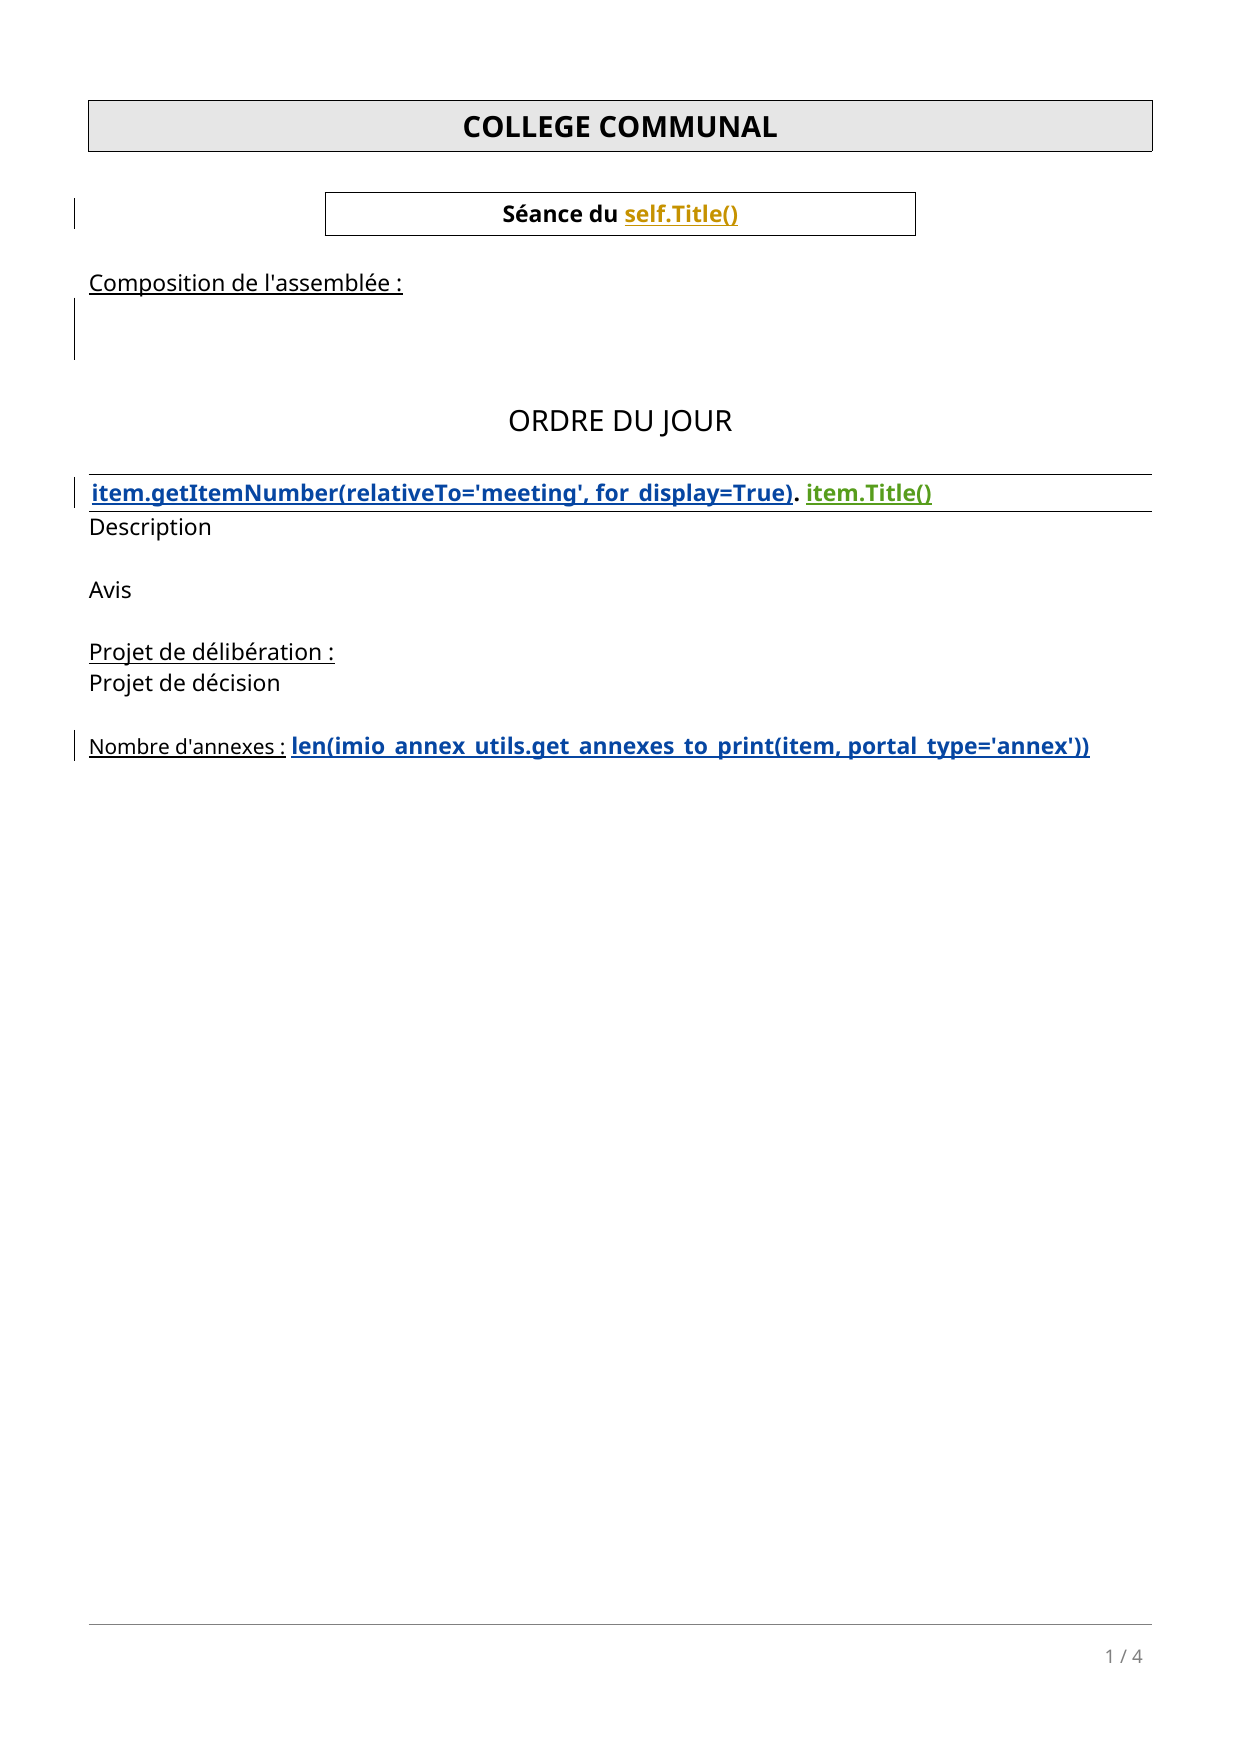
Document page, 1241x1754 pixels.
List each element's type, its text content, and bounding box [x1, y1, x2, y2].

text Projet de délibération : [88, 636, 1152, 667]
text Avis [88, 574, 1152, 605]
text item.getItemNumber(relativeTo='meeting', for_display=True). item.Title() [88, 475, 1152, 511]
text Composition de l'assemblée : [88, 266, 1152, 298]
text ORDRE DU JOUR [88, 360, 1152, 439]
table_header COLLEGE COMMUNAL [89, 101, 1152, 151]
text Description [88, 511, 1152, 542]
text Nombre d'annexes : len(imio_annex_utils.get_annexes_to_print(item, portal_type='annex')) [88, 730, 1152, 761]
table_header Séance du self.Title() [326, 193, 915, 235]
text Projet de décision [88, 667, 1152, 699]
